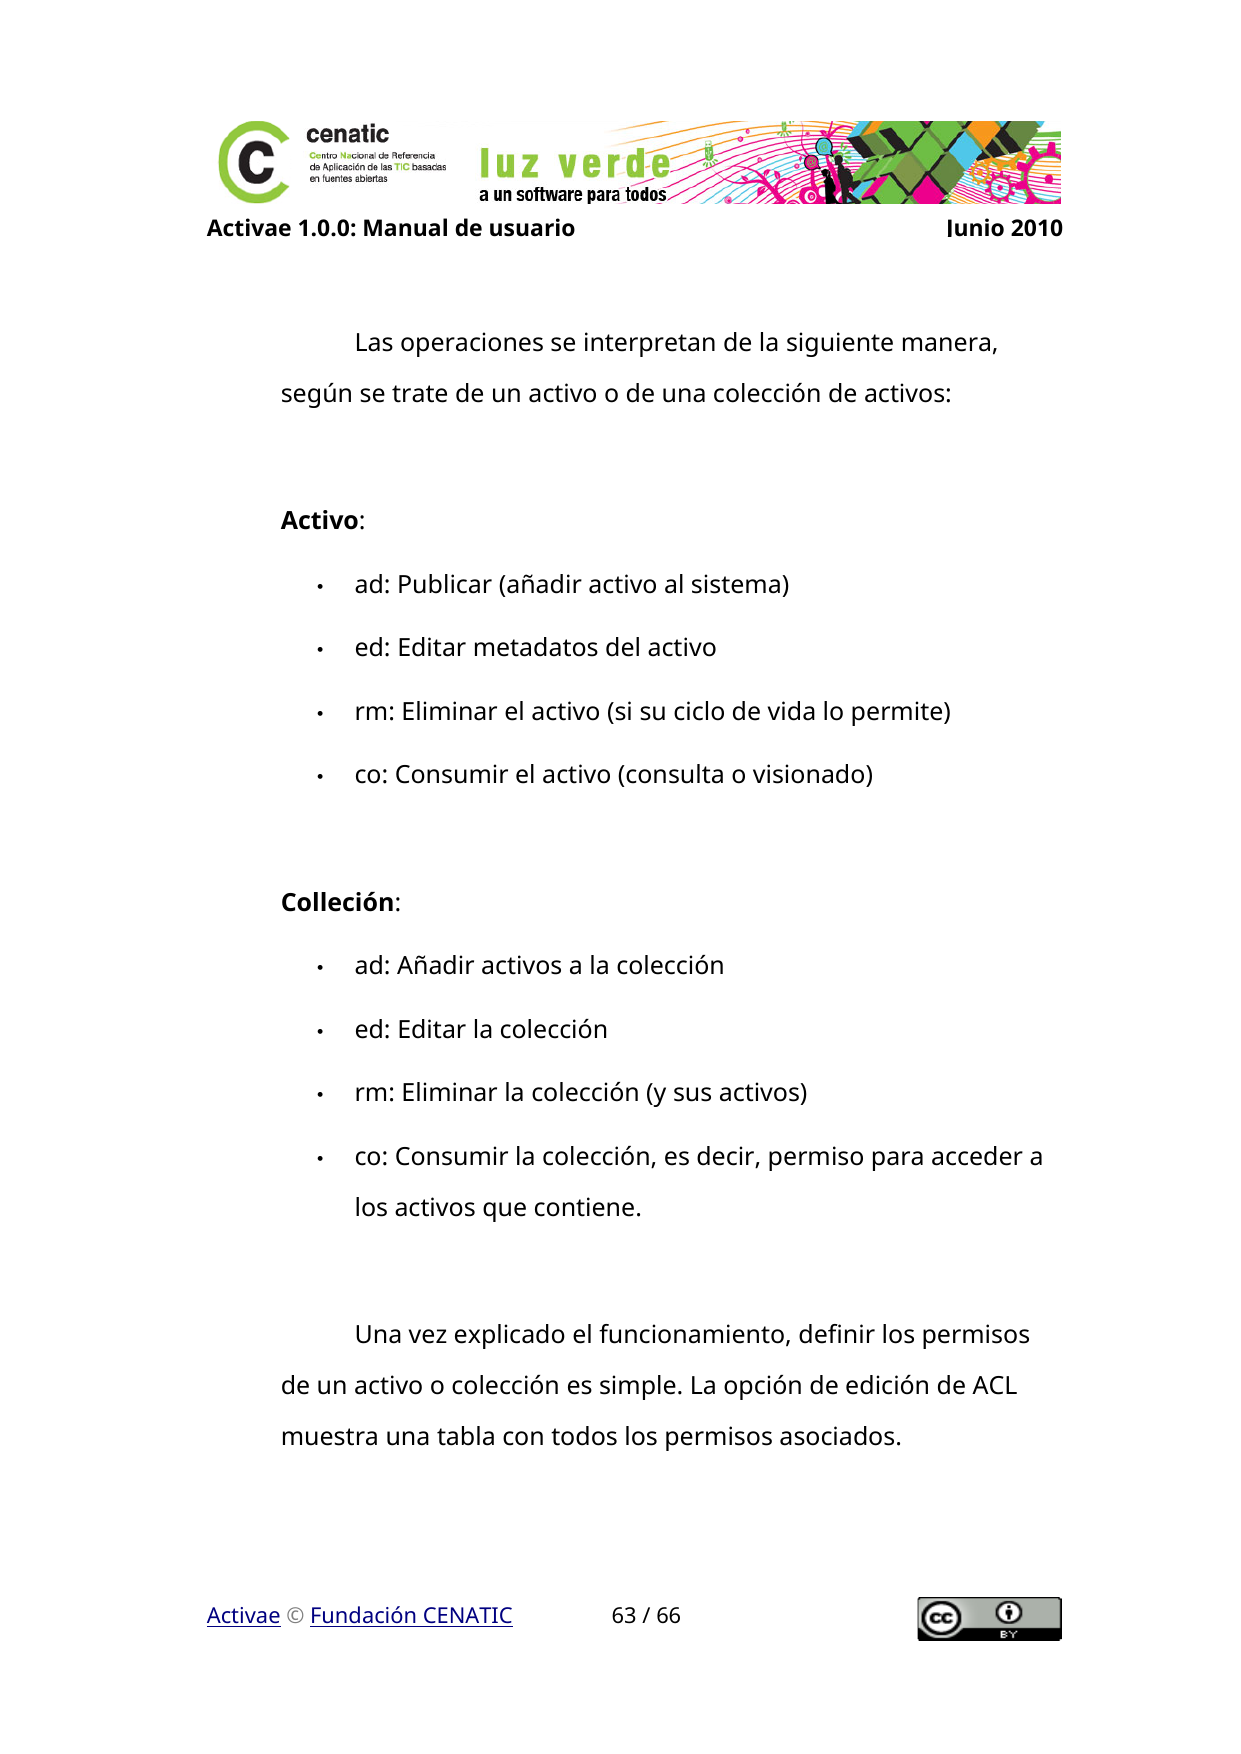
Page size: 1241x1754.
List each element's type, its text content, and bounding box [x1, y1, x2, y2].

text Una vez explicado el funcionamiento, definir los permisos de un activo o colección es simple. La opción de edición de ACL muestra una tabla con todos los permisos asociados. [243, 1316, 1063, 1453]
picture [211, 121, 1061, 204]
picture [917, 1597, 1062, 1641]
list ad: Publicar (añadir activo al sistema) [317, 566, 1063, 601]
list co: Consumir la colección, es decir, permiso para acceder a los activos que contiene. [317, 1138, 1063, 1223]
list rm: Eliminar la colección (y sus activos) [317, 1075, 1063, 1109]
list ed: Editar metadatos del activo [317, 630, 1063, 664]
text Colleción: [281, 884, 1063, 918]
text Activo: [281, 503, 1063, 537]
list rm: Eliminar el activo (si su ciclo de vida lo permite) [317, 693, 1063, 728]
list ad: Añadir activos a la colección [317, 948, 1063, 982]
list co: Consumir el activo (consulta o visionado) [317, 757, 1063, 791]
text Las operaciones se interpretan de la siguiente manera, según se trate de un activo o de una colección de activos: [281, 325, 1063, 410]
list ed: Editar la colección [317, 1011, 1063, 1045]
